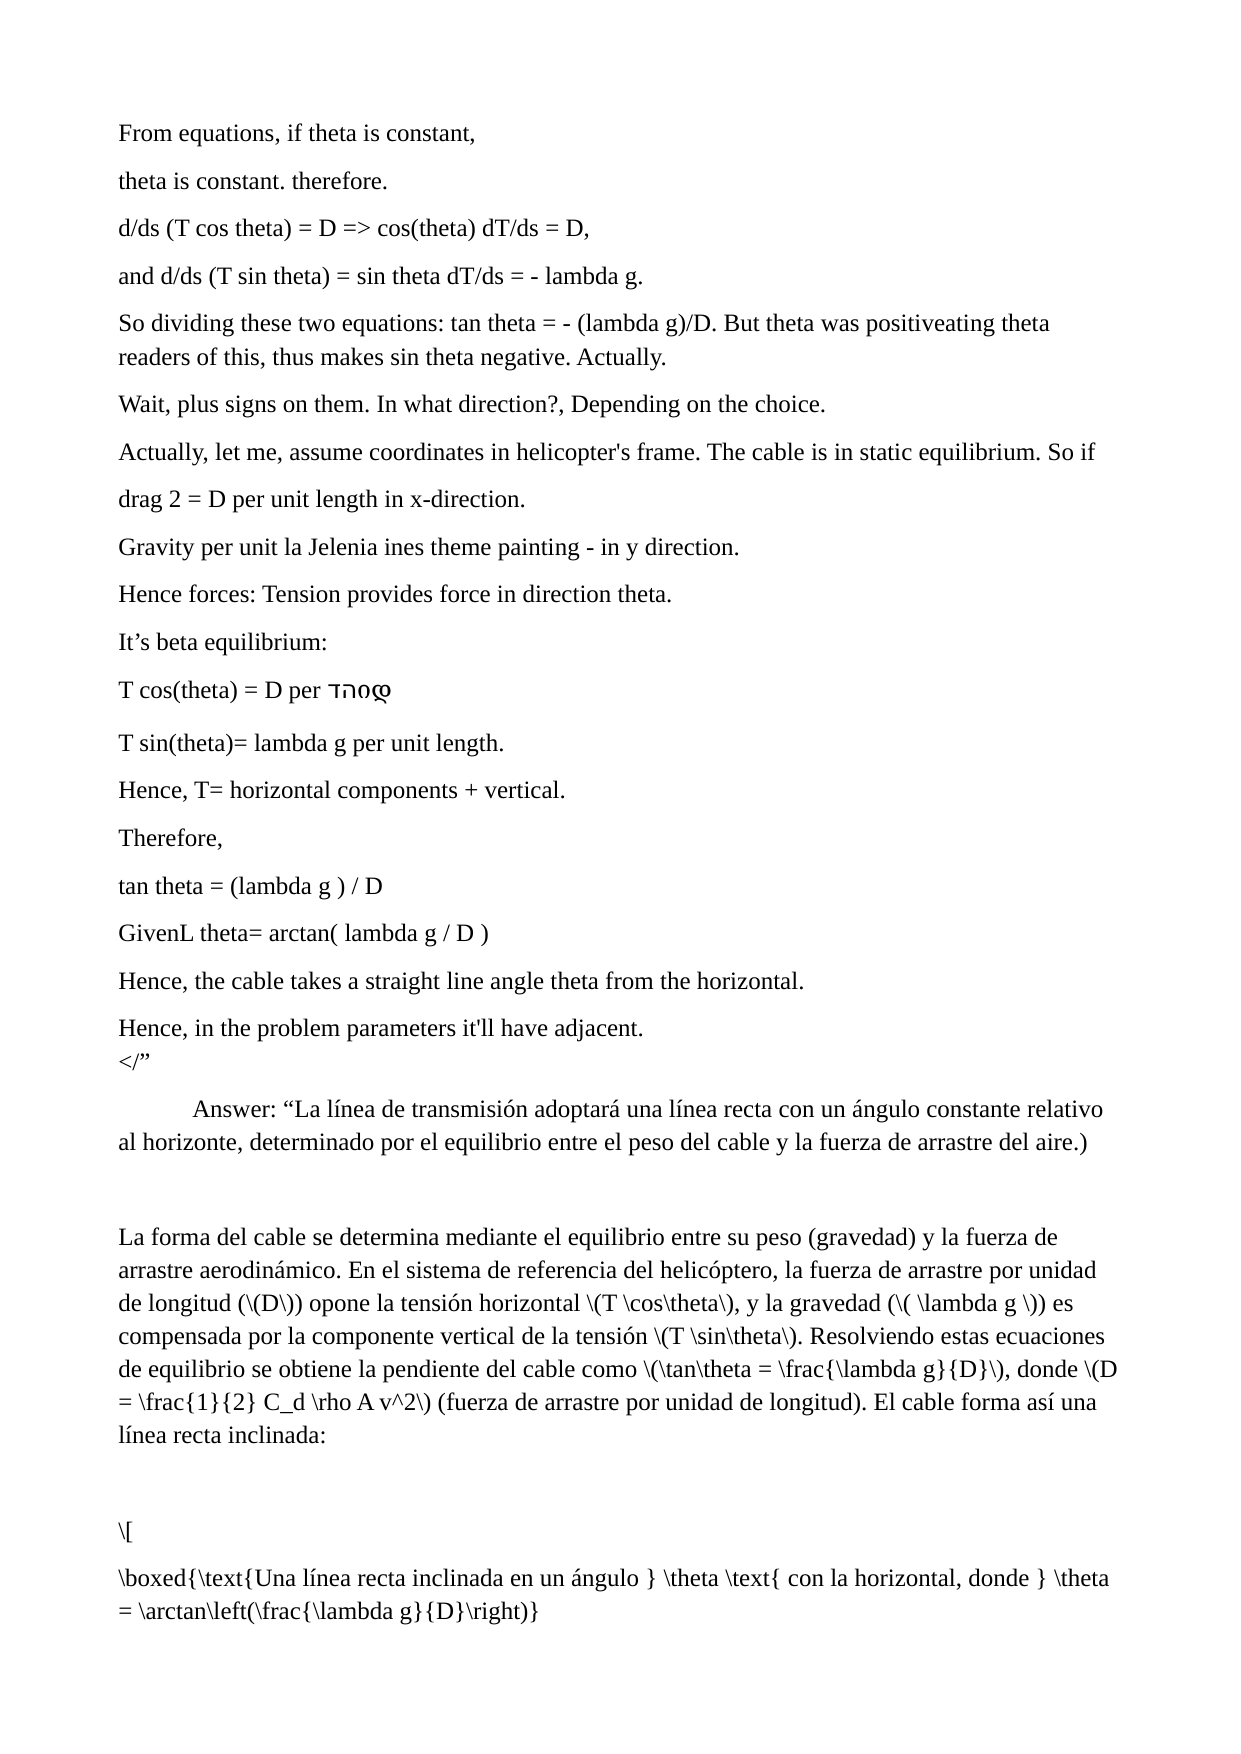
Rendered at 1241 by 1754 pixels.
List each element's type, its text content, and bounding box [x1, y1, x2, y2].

text Hence, T= horizontal components + vertical. [118, 776, 1122, 804]
text GivenL theta= arctan( lambda g / D ) [118, 918, 1122, 947]
text It’s beta equilibrium: [118, 627, 1122, 656]
text From equations, if theta is constant, [118, 118, 1122, 147]
text theta is constant. therefore. [118, 166, 1122, 194]
text tan theta = (lambda g ) / D [118, 871, 1122, 899]
text Wait, plus signs on them. In what direction?, Depending on the choice. [118, 389, 1122, 418]
text So dividing these two equations: tan theta = - (lambda g)/D. But theta was positiveating theta readers of this, thus makes sin theta negative. Actually. [118, 308, 1122, 370]
text \[ [118, 1516, 1122, 1544]
text drag 2 = D per unit length in x-direction. [118, 484, 1122, 513]
text La forma del cable se determina mediante el equilibrio entre su peso (gravedad) y la fuerza de arrastre aerodinámico. En el sistema de referencia del helicóptero, la fuerza de arrastre por unidad de longitud (\(D\)) opone la tensión horizontal \(T \cos\theta\), y la gravedad (\( \lambda g \)) es compensada por la componente vertical de la tensión \(T \sin\theta\). Resolviendo estas ecuaciones de equilibrio se obtiene la pendiente del cable como \(\tan\theta = \frac{\lambda g}{D}\), donde \(D = \frac{1}{2} C_d \rho A v^2\) (fuerza de arrastre por unidad de longitud). El cable forma así una línea recta inclinada: [118, 1222, 1122, 1449]
text Hence, the cable takes a straight line angle theta from the horizontal. [118, 966, 1122, 995]
text and d/ds (T sin theta) = sin theta dT/ds = - lambda g. [118, 261, 1122, 290]
text Actually, let me, assume coordinates in helicopter's frame. The cable is in static equilibrium. So if [118, 437, 1122, 466]
text Therefore, [118, 823, 1122, 852]
text \boxed{\text{Una línea recta inclinada en un ángulo } \theta \text{ con la horizontal, donde } \theta = \arctan\left(\frac{\lambda g}{D}\right)} [118, 1563, 1122, 1625]
text Answer: “La línea de transmisión adoptará una línea recta con un ángulo constante relativo al horizonte, determinado por el equilibrio entre el peso del cable y la fuerza de arrastre del aire.) [118, 1094, 1122, 1156]
text Hence forces: Tension provides force in direction theta. [118, 579, 1122, 608]
text d/ds (T cos theta) = D => cos(theta) dT/ds = D, [118, 213, 1122, 242]
text Gravity per unit la Jelenia ines theme painting - in y direction. [118, 532, 1122, 561]
text T sin(theta)= lambda g per unit length. [118, 728, 1122, 757]
text T cos(theta) = D per הדიდ [118, 675, 1122, 708]
text Hence, in the problem parameters it'll have adjacent. </” [118, 1013, 1122, 1075]
